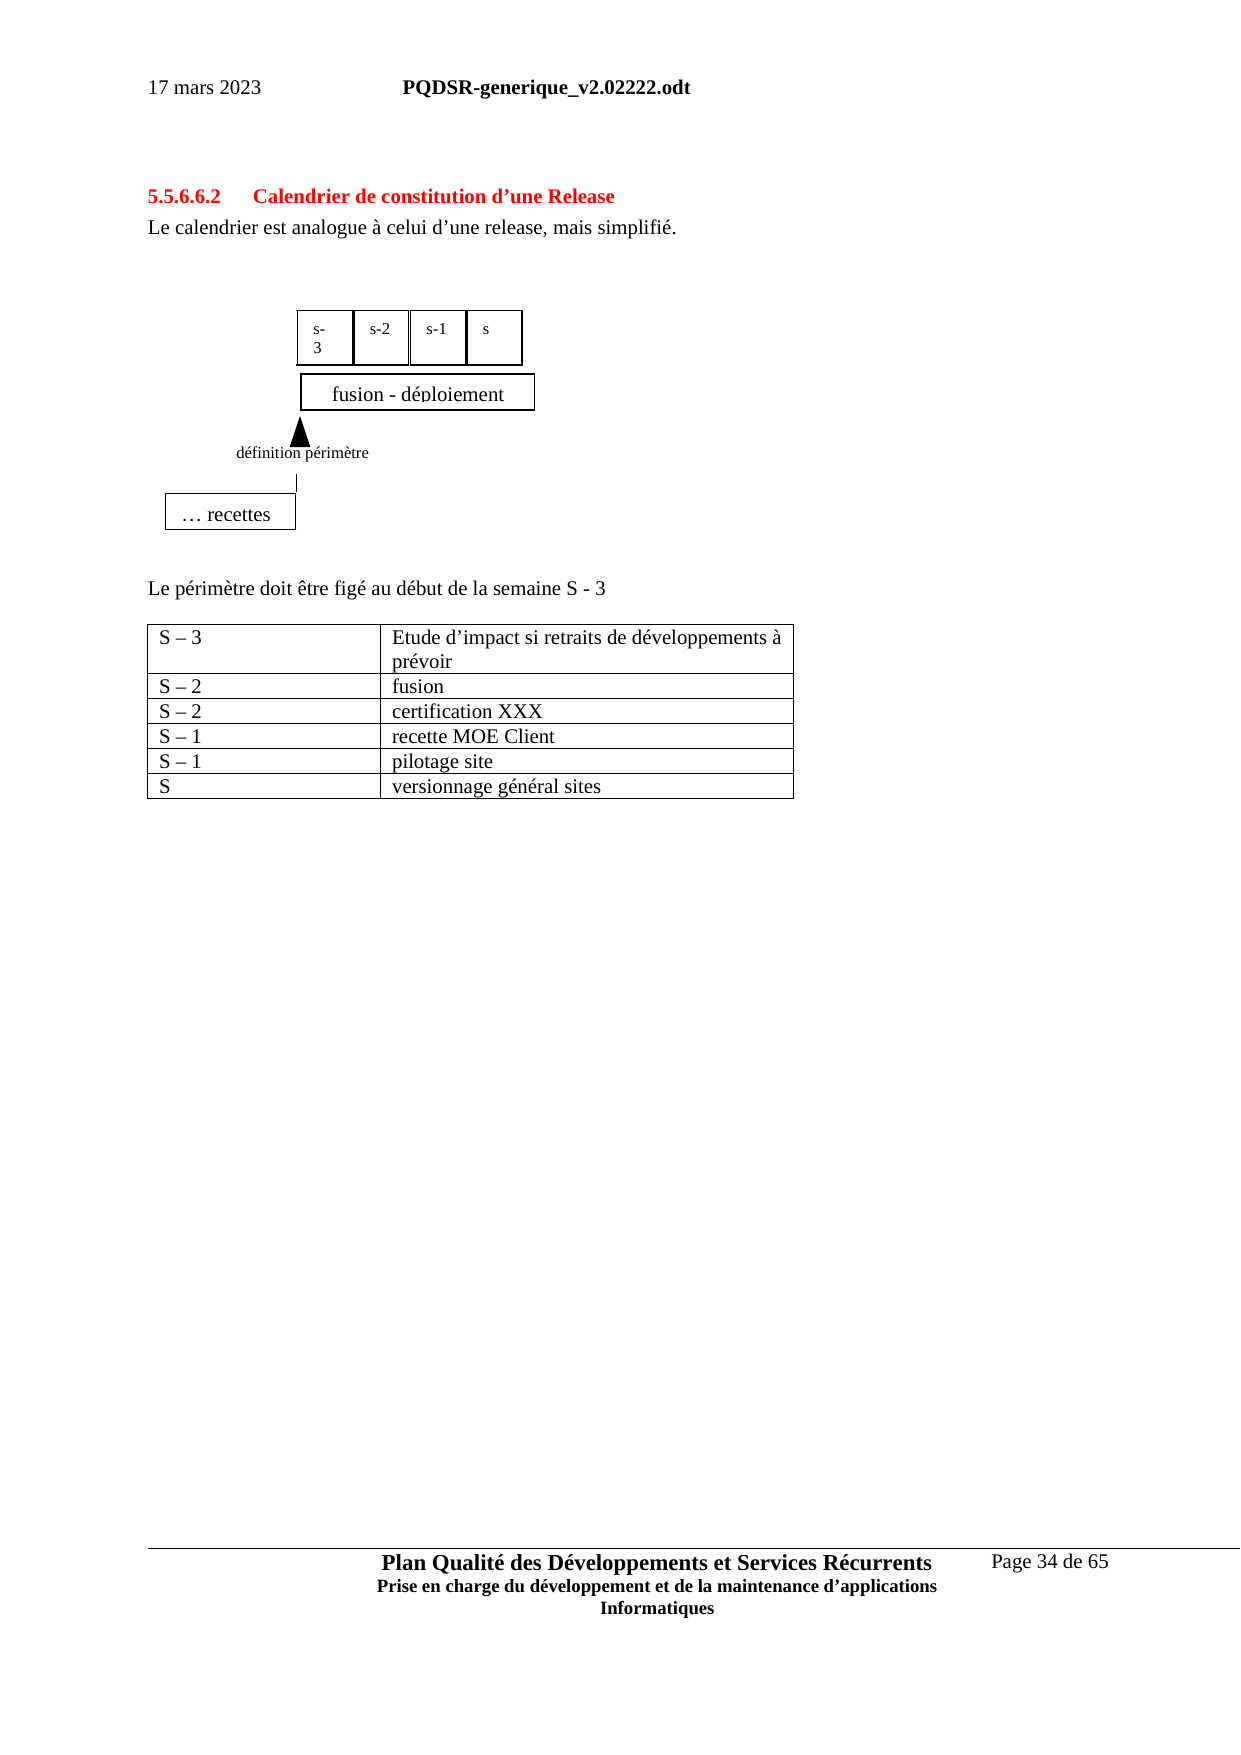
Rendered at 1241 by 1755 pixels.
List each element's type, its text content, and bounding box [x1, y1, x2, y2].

table_cell S – 2 [148, 699, 380, 723]
table_header Etude d’impact si retraits de développements à prévoir [381, 625, 793, 673]
text définition périmètre [236, 443, 376, 462]
text s [483, 318, 506, 338]
table_cell recette MOE Client [381, 724, 793, 748]
table_cell certification XXX [381, 699, 793, 723]
table_cell S [148, 774, 380, 798]
text Le calendrier est analogue à celui d’une release, mais simplifié. [148, 214, 1137, 239]
table_cell S – 1 [148, 749, 380, 773]
table_cell S – 2 [148, 674, 380, 698]
table_cell fusion [381, 674, 793, 698]
table_cell S – 1 [148, 724, 380, 748]
text s- 3 [313, 318, 336, 357]
text s-2 [369, 318, 393, 338]
table_cell versionnage général sites [381, 774, 793, 798]
text fusion - déploiement [317, 382, 519, 402]
table_header S – 3 [148, 625, 380, 673]
subtitle Calendrier de constitution d’une Release [148, 184, 1137, 208]
text s-1 [426, 318, 449, 338]
text … recettes [181, 501, 280, 521]
text Le périmètre doit être figé au début de la semaine S - 3 [148, 576, 1137, 599]
table_cell pilotage site [381, 749, 793, 773]
